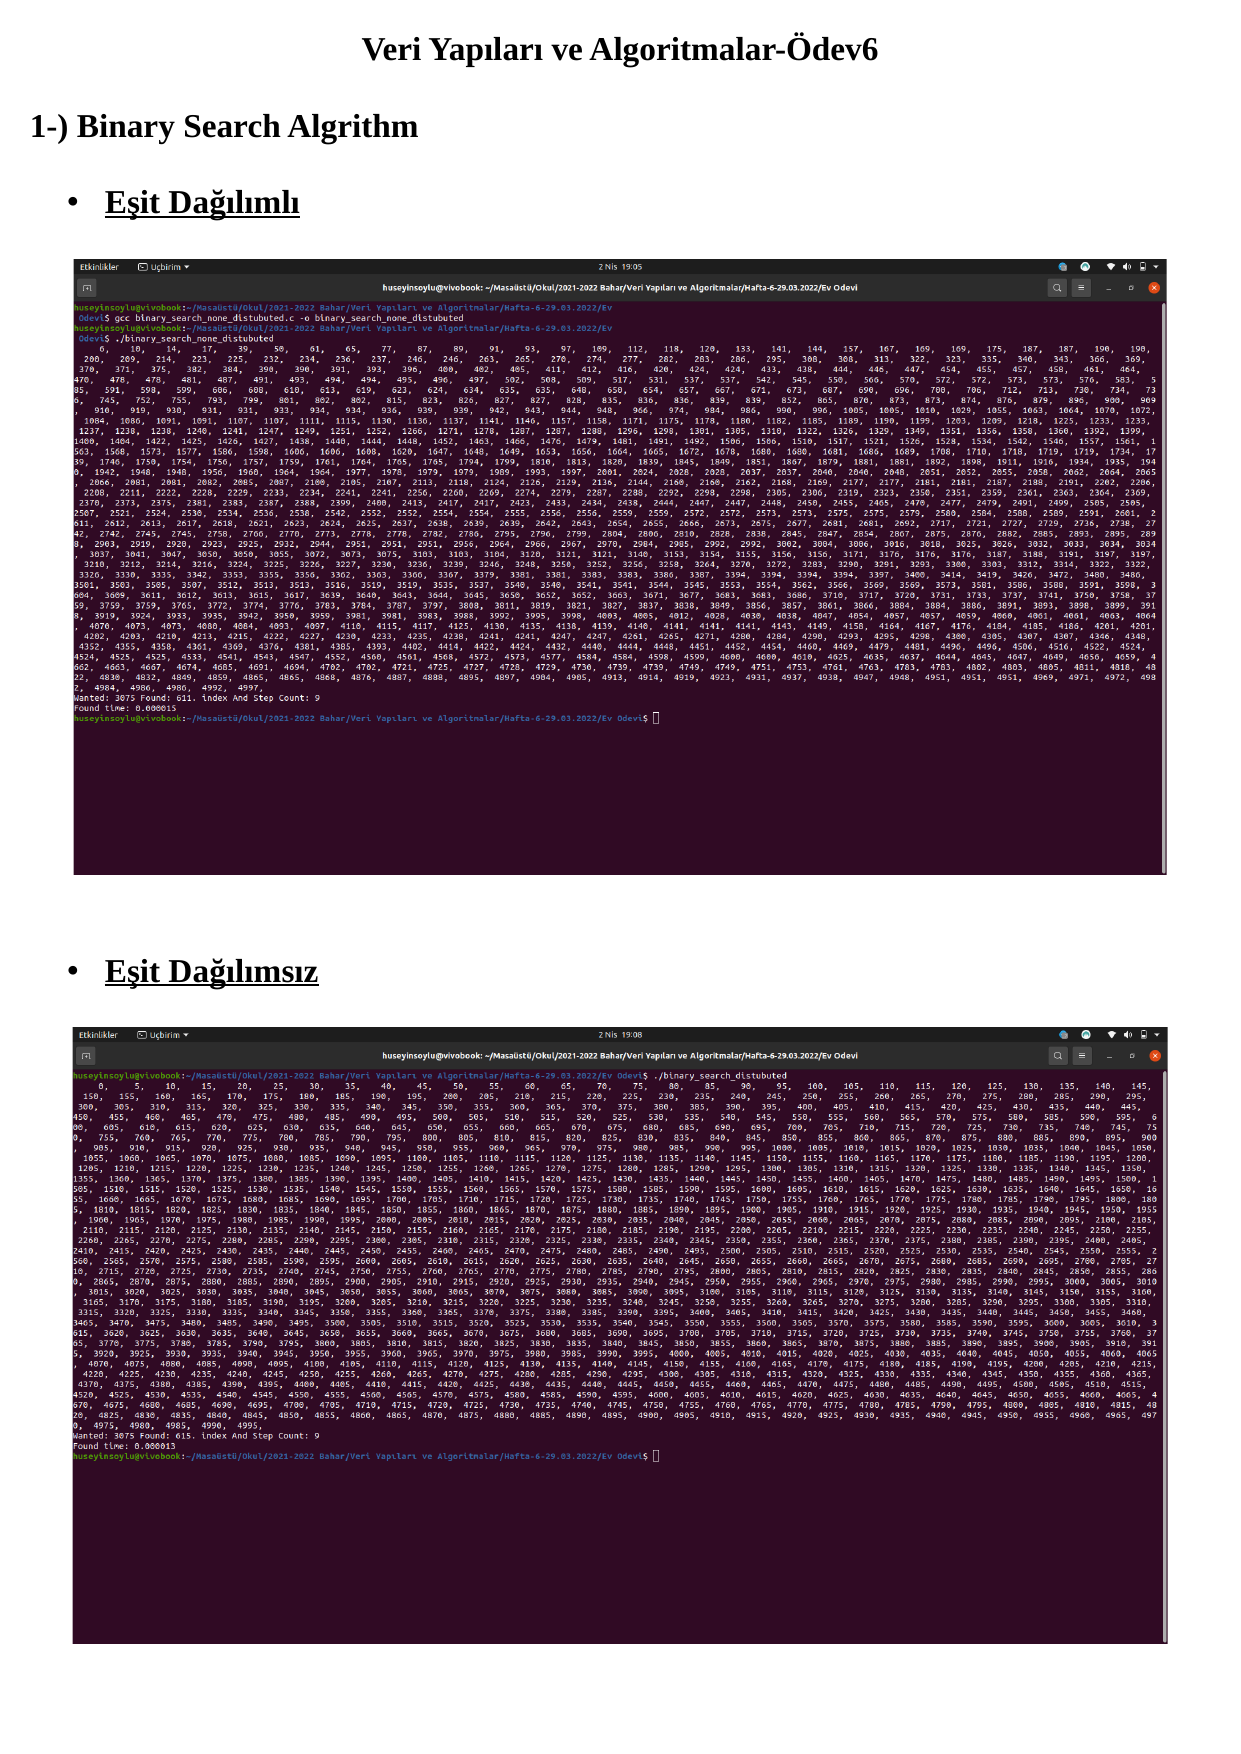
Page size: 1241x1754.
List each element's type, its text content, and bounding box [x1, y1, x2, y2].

list Eşit Dağılımlı [67, 183, 1211, 221]
picture [73, 259, 1167, 875]
list Eşit Dağılımsız [67, 951, 1211, 989]
text Veri Yapıları ve Algoritmalar-Ödev6 [29, 29, 1211, 68]
text 1-) Binary Search Algrithm [29, 106, 1211, 144]
picture [72, 1027, 1168, 1644]
